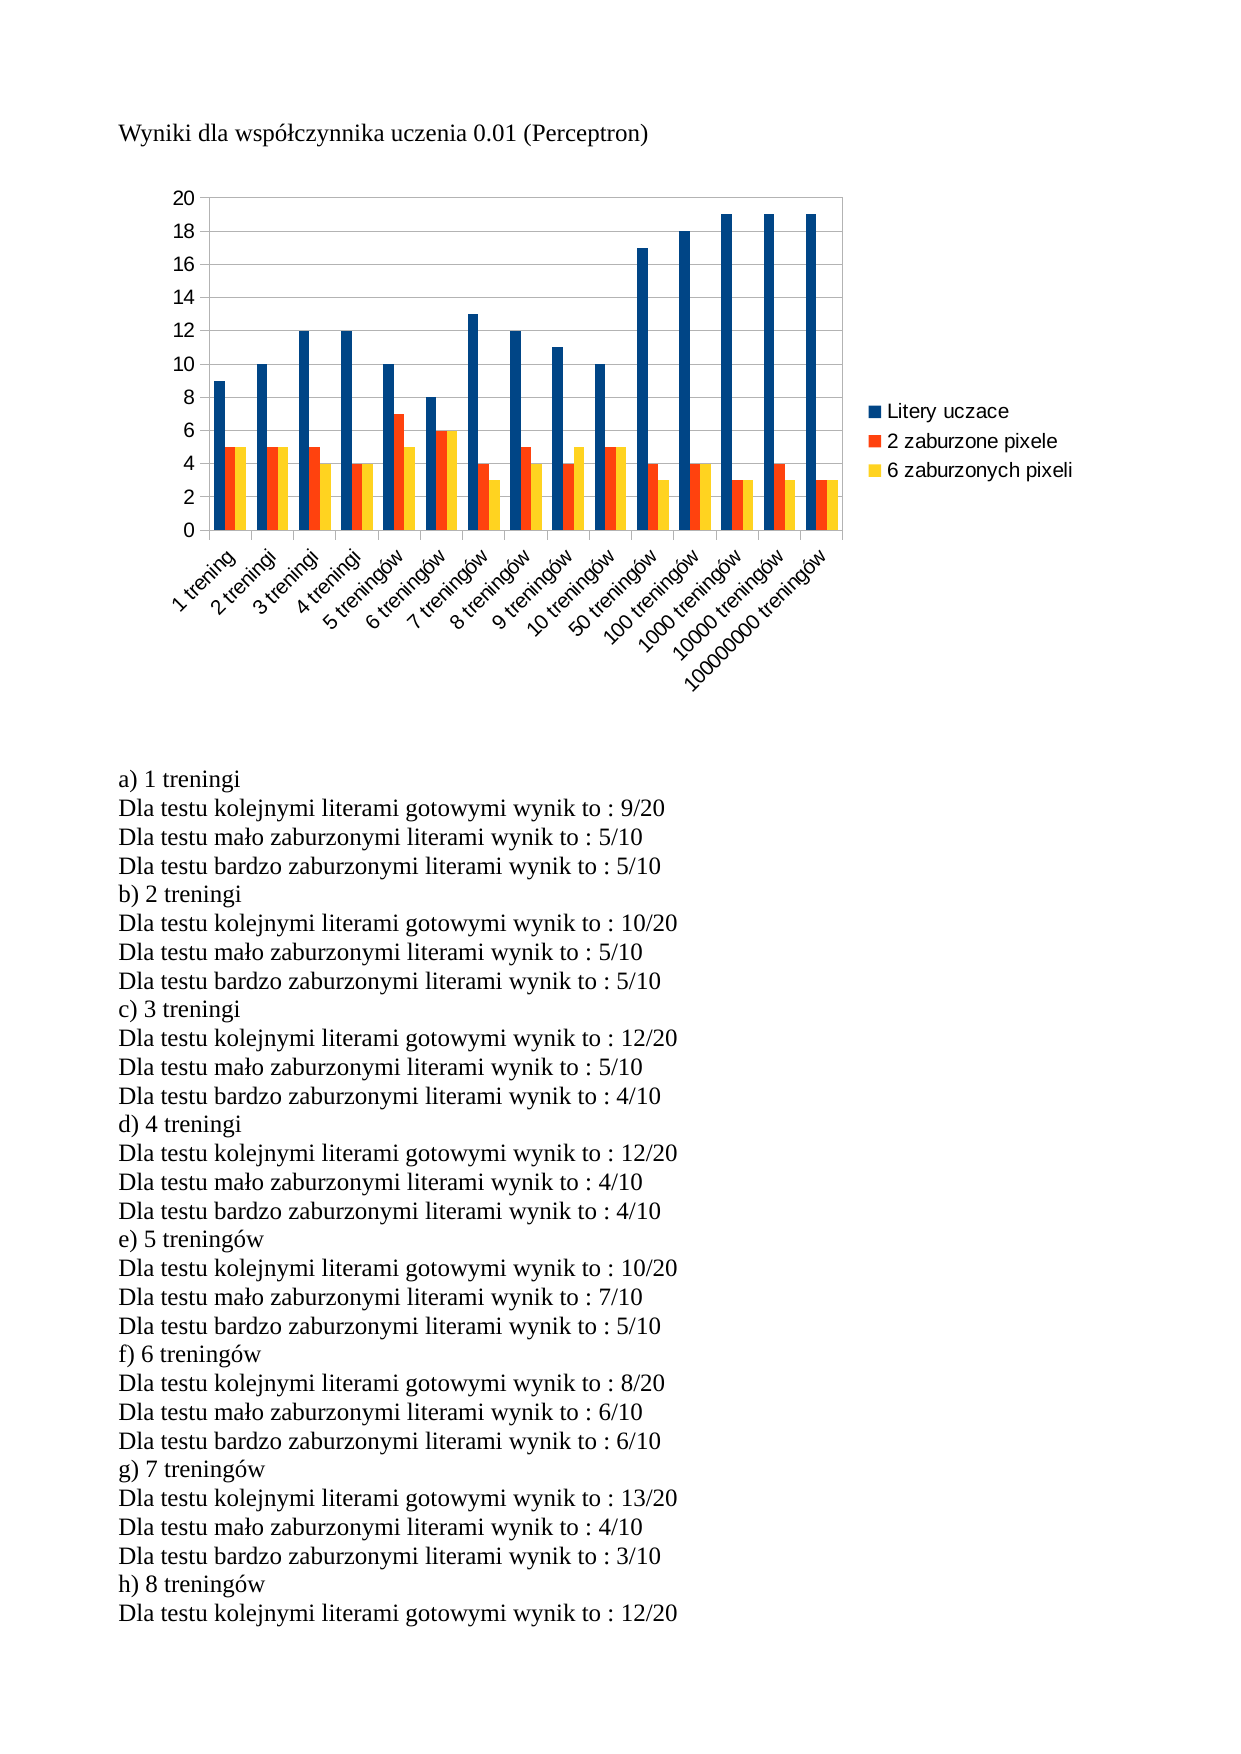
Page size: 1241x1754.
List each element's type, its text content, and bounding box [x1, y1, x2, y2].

text Dla testu mało zaburzonymi literami wynik to : 5/10 [118, 1052, 1122, 1081]
text Dla testu bardzo zaburzonymi literami wynik to : 3/10 [118, 1541, 1122, 1569]
text Dla testu kolejnymi literami gotowymi wynik to : 12/20 [118, 1598, 1122, 1627]
text d) 4 treningi [118, 1109, 1122, 1138]
text h) 8 treningów [118, 1569, 1122, 1598]
text Dla testu bardzo zaburzonymi literami wynik to : 5/10 [118, 966, 1122, 994]
text f) 6 treningów [118, 1339, 1122, 1368]
text Dla testu mało zaburzonymi literami wynik to : 4/10 [118, 1512, 1122, 1541]
text Dla testu kolejnymi literami gotowymi wynik to : 8/20 [118, 1368, 1122, 1397]
text Dla testu kolejnymi literami gotowymi wynik to : 13/20 [118, 1483, 1122, 1512]
text Dla testu mało zaburzonymi literami wynik to : 4/10 [118, 1167, 1122, 1196]
text Dla testu kolejnymi literami gotowymi wynik to : 12/20 [118, 1023, 1122, 1052]
text Dla testu kolejnymi literami gotowymi wynik to : 12/20 [118, 1138, 1122, 1167]
text Dla testu bardzo zaburzonymi literami wynik to : 5/10 [118, 851, 1122, 879]
text Dla testu bardzo zaburzonymi literami wynik to : 5/10 [118, 1311, 1122, 1339]
text Dla testu mało zaburzonymi literami wynik to : 5/10 [118, 937, 1122, 966]
text Wyniki dla współczynnika uczenia 0.01 (Perceptron) [118, 118, 1122, 147]
text g) 7 treningów [118, 1454, 1122, 1483]
text Dla testu mało zaburzonymi literami wynik to : 7/10 [118, 1282, 1122, 1311]
text b) 2 treningi [118, 879, 1122, 908]
text Dla testu kolejnymi literami gotowymi wynik to : 10/20 [118, 1253, 1122, 1282]
text c) 3 treningi [118, 994, 1122, 1023]
text Dla testu mało zaburzonymi literami wynik to : 5/10 [118, 822, 1122, 851]
text e) 5 treningów [118, 1224, 1122, 1253]
text Dla testu kolejnymi literami gotowymi wynik to : 9/20 [118, 793, 1122, 822]
text a) 1 treningi [118, 764, 1122, 793]
text Dla testu bardzo zaburzonymi literami wynik to : 4/10 [118, 1081, 1122, 1109]
text Dla testu bardzo zaburzonymi literami wynik to : 4/10 [118, 1196, 1122, 1224]
text Dla testu kolejnymi literami gotowymi wynik to : 10/20 [118, 908, 1122, 937]
text Dla testu mało zaburzonymi literami wynik to : 6/10 [118, 1397, 1122, 1426]
text Dla testu bardzo zaburzonymi literami wynik to : 6/10 [118, 1426, 1122, 1454]
